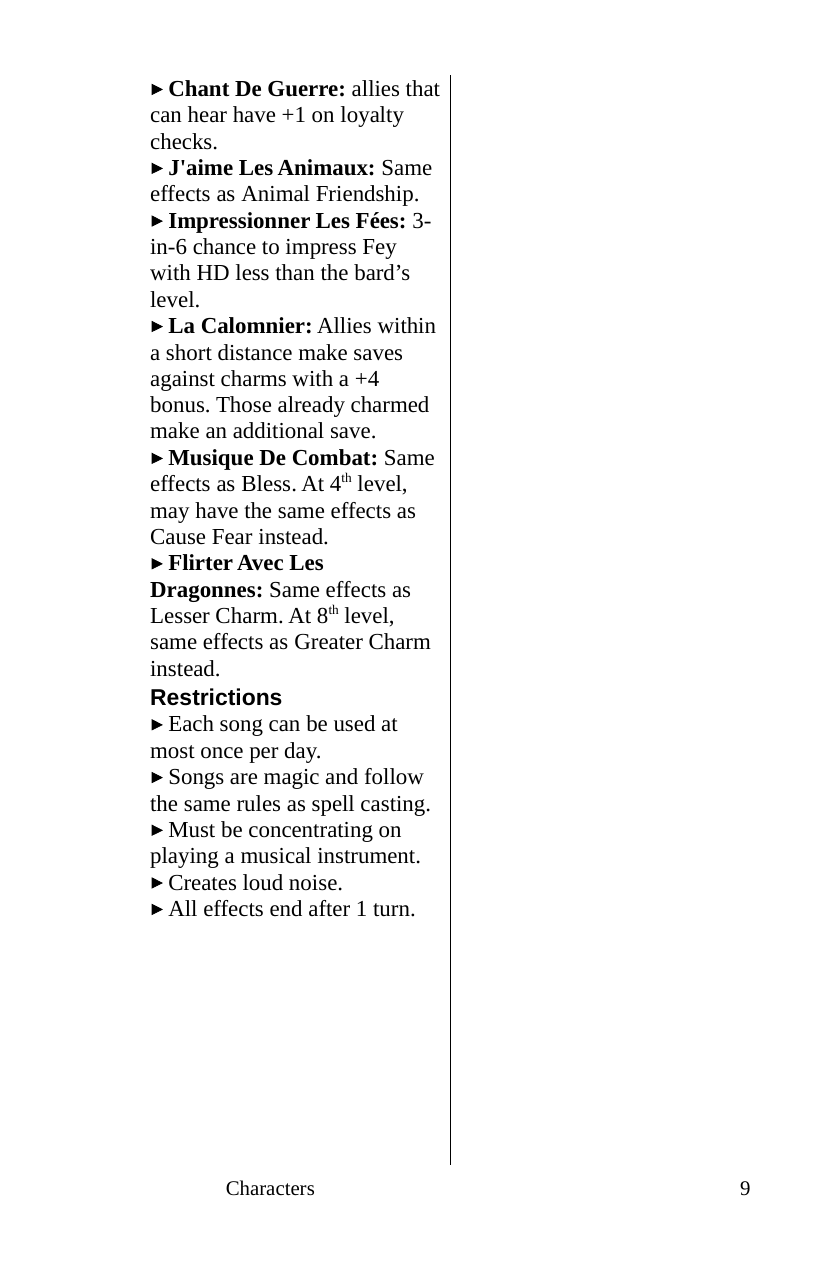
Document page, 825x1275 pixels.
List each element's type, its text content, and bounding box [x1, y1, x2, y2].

list J'aime les animaux: Same effects as Animal Friendship. [150, 154, 442, 207]
list Creates loud noise. [150, 869, 442, 895]
list Each song can be used at most once per day. [150, 711, 442, 763]
list Musique de combat: Same effects as Bless. At 4th level, may have the same effects as Cause Fear instead. [150, 444, 442, 549]
list Songs are magic and follow the same rules as spell casting. [150, 763, 442, 816]
list impressionner les fées: 3-in-6 chance to impress Fey with HD less than the bard’s level. [150, 207, 442, 312]
list chant de guerre: allies that can hear have +1 on loyalty checks. [150, 75, 442, 154]
list La calomnier: Allies within a short distance make saves against charms with a +4 bonus. Those already charmed make an additional save. [150, 312, 442, 444]
list All effects end after 1 turn. [150, 895, 442, 921]
list Must be concentrating on playing a musical instrument. [150, 816, 442, 869]
subtitle Restrictions [150, 684, 442, 711]
list flirter avec les dragonnes: Same effects as Lesser Charm. At 8th level, same effects as Greater Charm instead. [150, 549, 442, 681]
